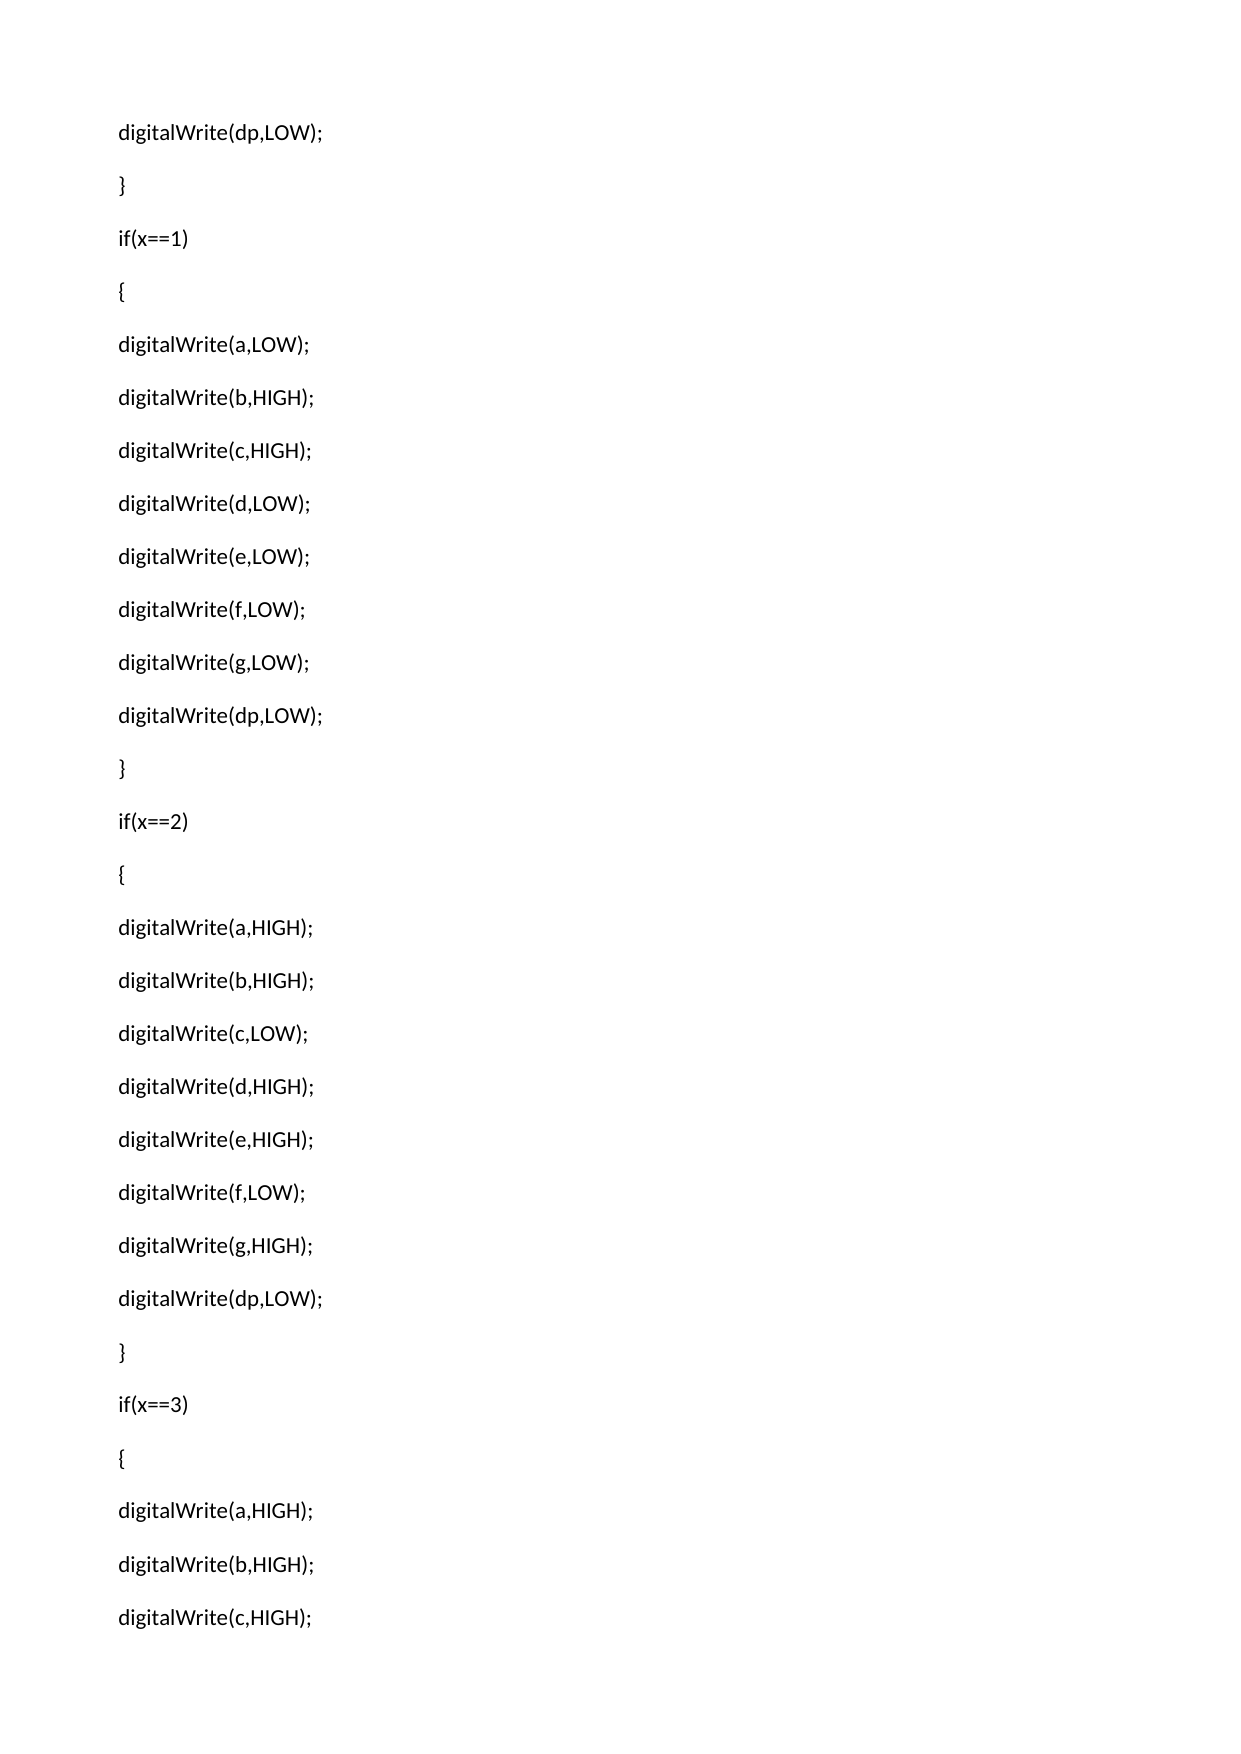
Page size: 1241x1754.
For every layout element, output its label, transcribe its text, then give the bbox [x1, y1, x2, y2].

text digitalWrite(g,LOW); [118, 648, 1122, 676]
text digitalWrite(f,LOW); [118, 595, 1122, 623]
text } [118, 754, 1122, 782]
text { [118, 1444, 1122, 1472]
text if(x==1) [118, 224, 1122, 252]
text digitalWrite(d,HIGH); [118, 1072, 1122, 1101]
text digitalWrite(a,LOW); [118, 330, 1122, 358]
text digitalWrite(b,HIGH); [118, 383, 1122, 411]
text digitalWrite(dp,LOW); [118, 701, 1122, 729]
text { [118, 277, 1122, 305]
text digitalWrite(b,HIGH); [118, 966, 1122, 994]
text digitalWrite(c,HIGH); [118, 436, 1122, 464]
text } [118, 1338, 1122, 1366]
text digitalWrite(f,LOW); [118, 1178, 1122, 1207]
text if(x==3) [118, 1391, 1122, 1419]
text digitalWrite(e,LOW); [118, 542, 1122, 570]
text digitalWrite(c,LOW); [118, 1019, 1122, 1047]
text digitalWrite(c,HIGH); [118, 1603, 1122, 1631]
text { [118, 860, 1122, 888]
text digitalWrite(d,LOW); [118, 489, 1122, 517]
text digitalWrite(dp,LOW); [118, 1284, 1122, 1313]
text digitalWrite(b,HIGH); [118, 1550, 1122, 1578]
text digitalWrite(e,HIGH); [118, 1126, 1122, 1153]
text digitalWrite(g,HIGH); [118, 1232, 1122, 1259]
text } [118, 171, 1122, 199]
text if(x==2) [118, 807, 1122, 835]
text digitalWrite(a,HIGH); [118, 1497, 1122, 1525]
text digitalWrite(a,HIGH); [118, 913, 1122, 941]
text digitalWrite(dp,LOW); [118, 118, 1122, 146]
